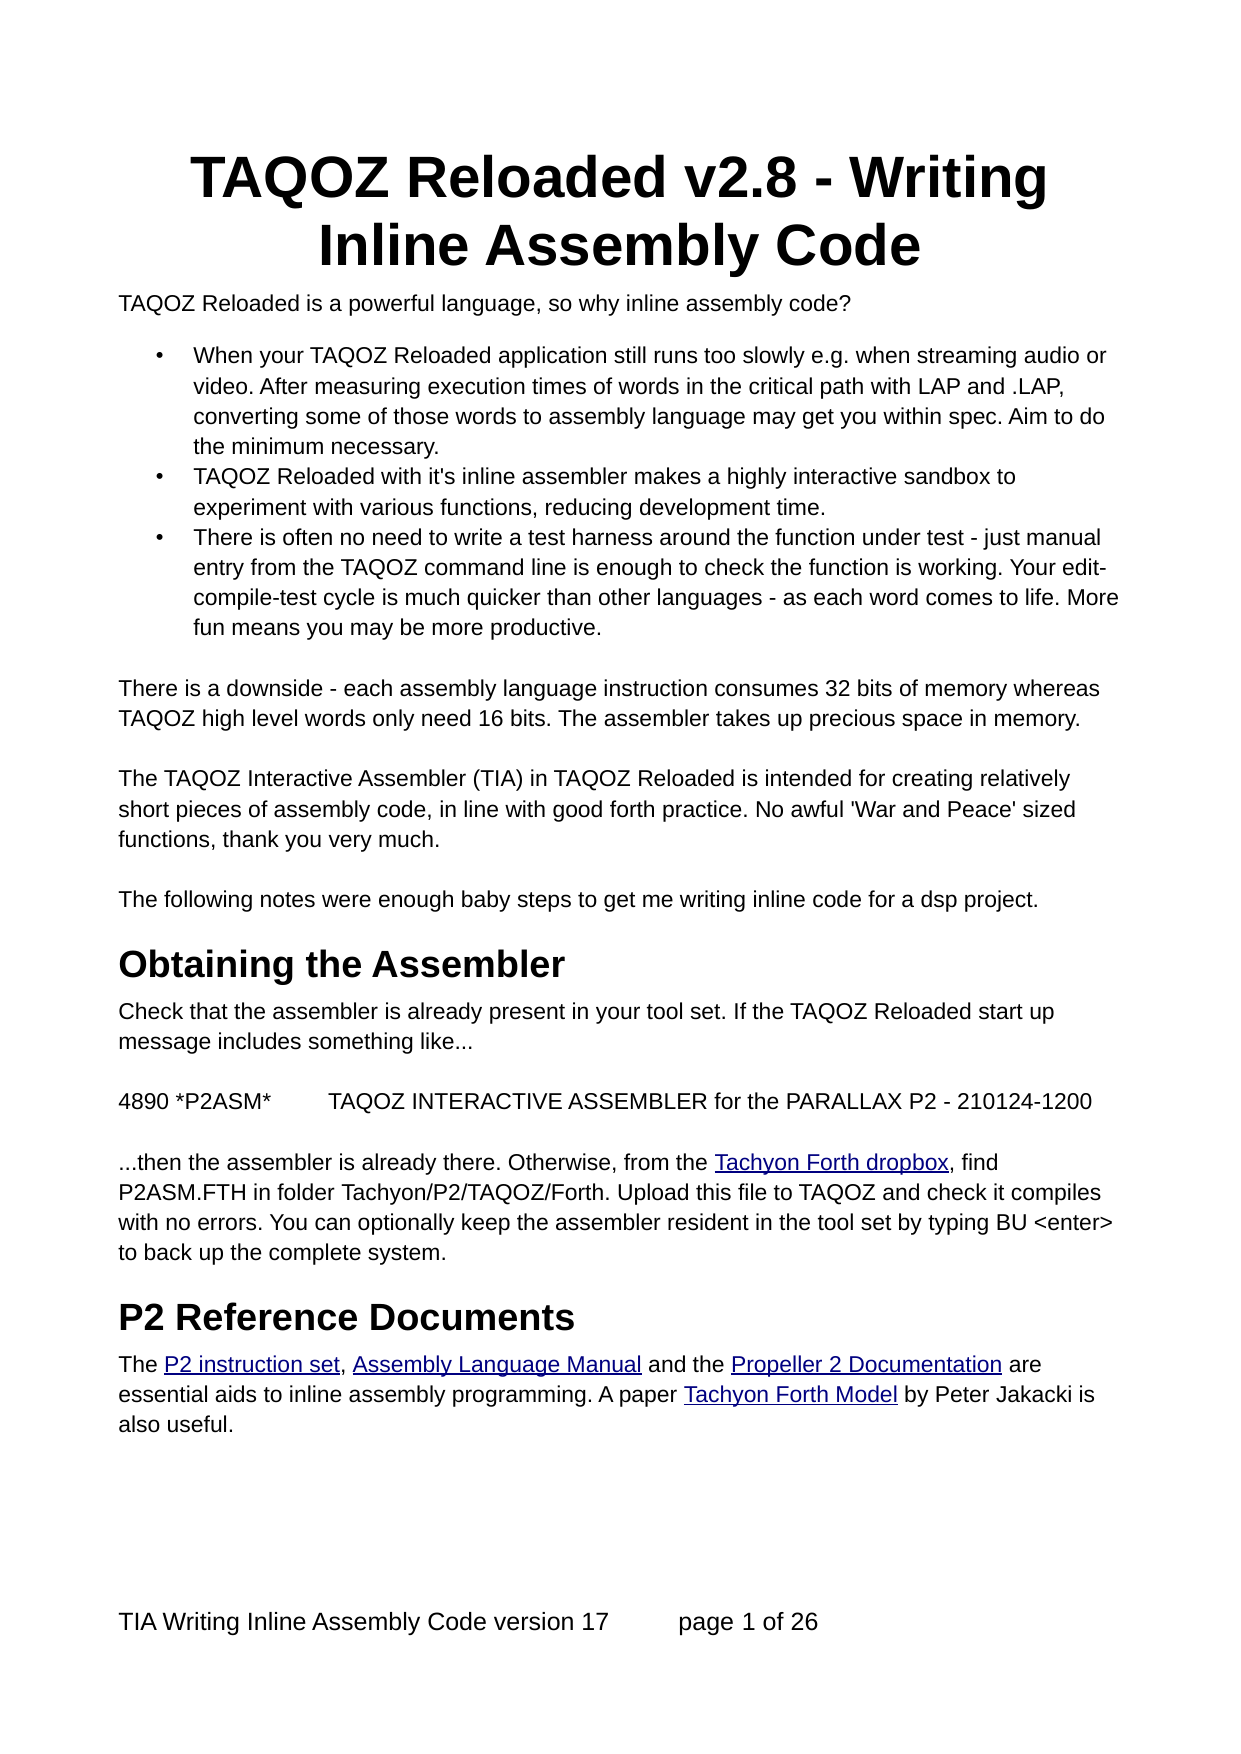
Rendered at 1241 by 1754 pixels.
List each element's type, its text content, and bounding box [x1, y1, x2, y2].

text The TAQOZ Interactive Assembler (TIA) in TAQOZ Reloaded is intended for creating relatively short pieces of assembly code, in line with good forth practice. No awful 'War and Peace' sized functions, thank you very much. [118, 765, 1122, 852]
text 4890 *P2ASM* TAQOZ INTERACTIVE ASSEMBLER for the PARALLAX P2 - 210124-1200 [118, 1088, 1122, 1114]
subtitle P2 Reference Documents [118, 1294, 1122, 1338]
list There is often no need to write a test harness around the function under test - just manual entry from the TAQOZ command line is enough to check the function is working. Your edit-compile-test cycle is much quicker than other languages - as each word comes to life. More fun means you may be more productive. [156, 524, 1122, 641]
text The P2 instruction set, Assembly Language Manual and the Propeller 2 Documentation are essential aids to inline assembly programming. A paper Tachyon Forth Model by Peter Jakacki is also useful. [118, 1351, 1122, 1437]
text The following notes were enough baby steps to get me writing inline code for a dsp project. [118, 886, 1122, 913]
title TAQOZ Reloaded v2.8 - Writing Inline Assembly Code [118, 143, 1122, 277]
text There is a downside - each assembly language instruction consumes 32 bits of memory whereas TAQOZ high level words only need 16 bits. The assembler takes up precious space in memory. [118, 675, 1122, 731]
text ...then the assembler is already there. Otherwise, from the Tachyon Forth dropbox, find P2ASM.FTH in folder Tachyon/P2/TAQOZ/Forth. Upload this file to TAQOZ and check it compiles with no errors. You can optionally keep the assembler resident in the tool set by typing BU <enter> to back up the complete system. [118, 1149, 1122, 1266]
text TAQOZ Reloaded is a powerful language, so why inline assembly code? [118, 290, 1122, 316]
text Check that the assembler is already present in your tool set. If the TAQOZ Reloaded start up message includes something like... [118, 998, 1122, 1054]
list When your TAQOZ Reloaded application still runs too slowly e.g. when streaming audio or video. After measuring execution times of words in the critical path with LAP and .LAP, converting some of those words to assembly language may get you within spec. Aim to do the minimum necessary. [156, 342, 1122, 459]
list TAQOZ Reloaded with it's inline assembler makes a highly interactive sandbox to experiment with various functions, reducing development time. [156, 463, 1122, 520]
subtitle Obtaining the Assembler [118, 941, 1122, 985]
